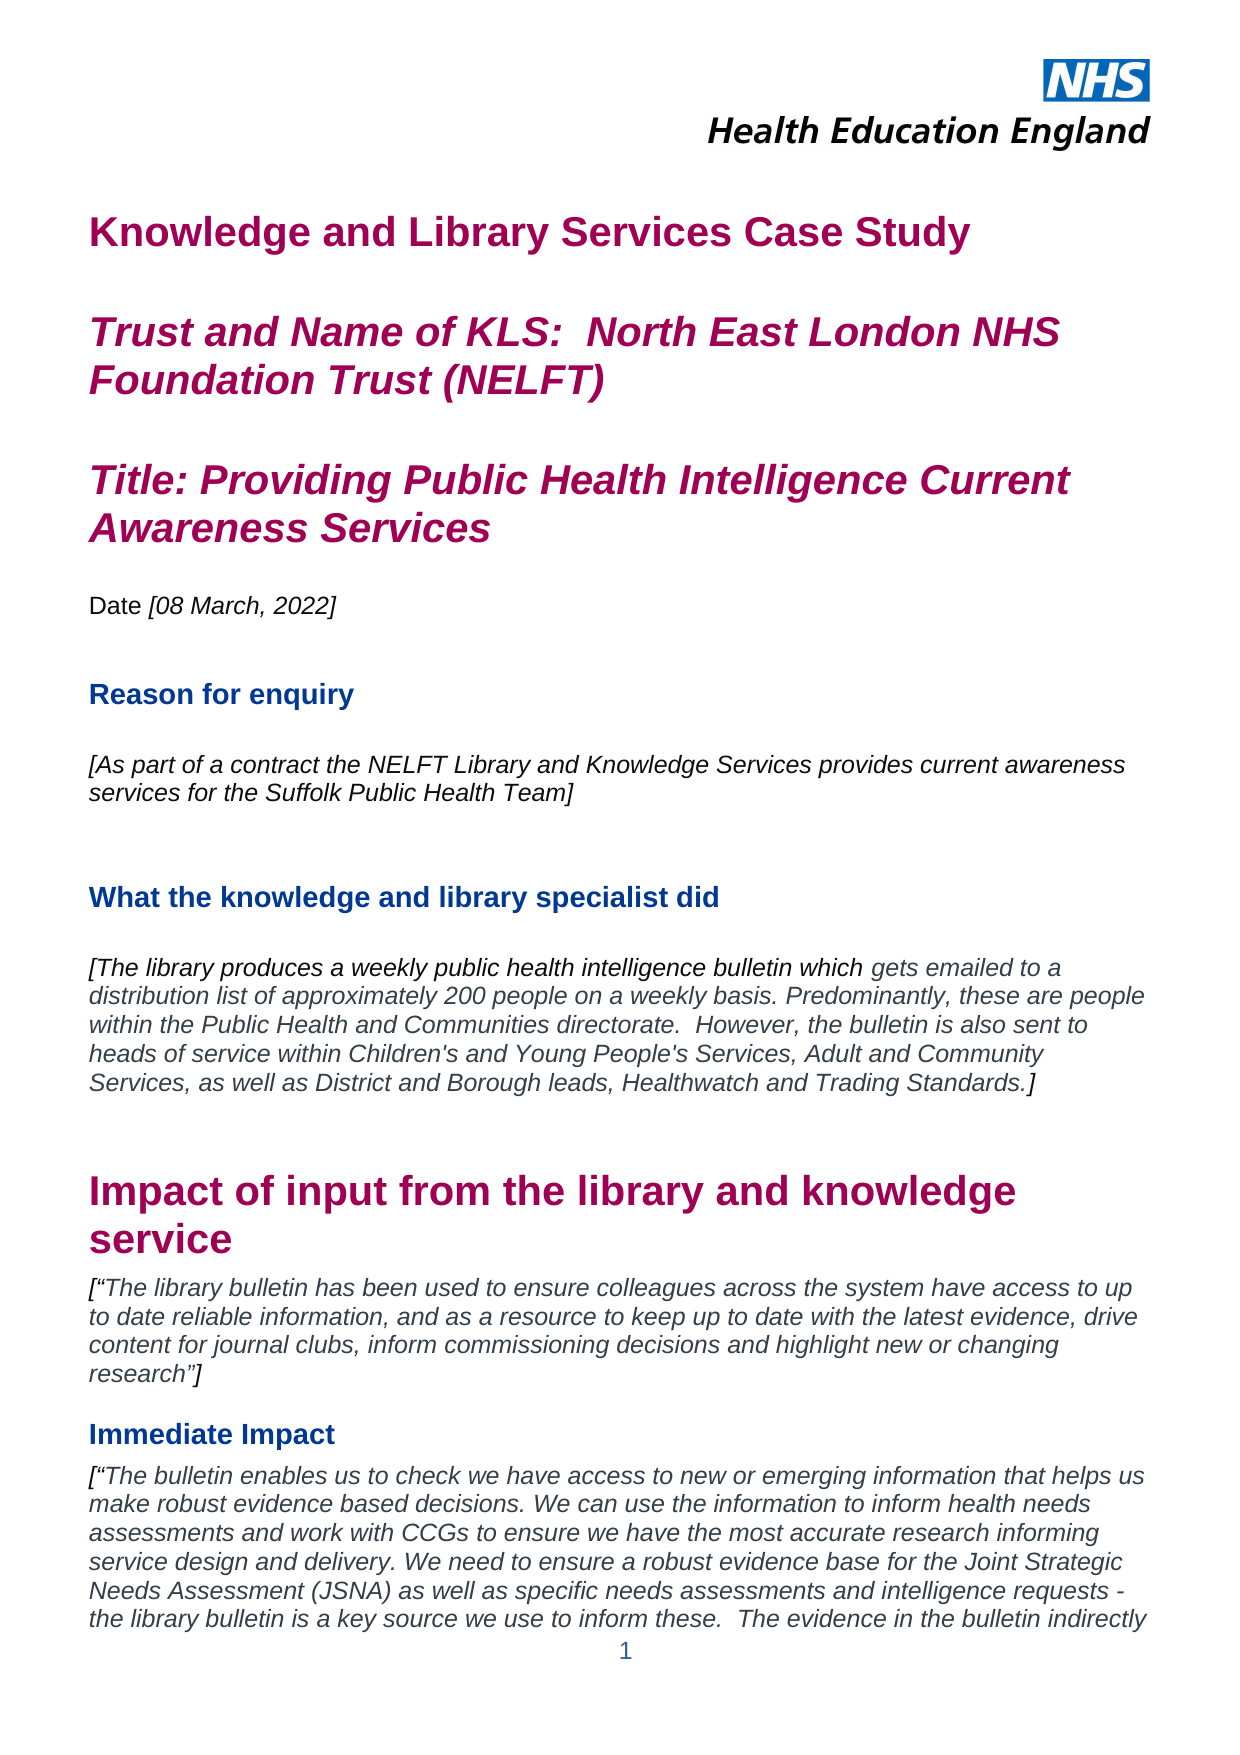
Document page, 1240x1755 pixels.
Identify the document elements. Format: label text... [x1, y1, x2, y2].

subtitle Trust and Name of KLS: North East London NHS Foundation Trust (NELFT) [89, 308, 1151, 403]
subtitle What the knowledge and library specialist did [89, 880, 1151, 913]
subtitle Immediate Impact [89, 1417, 1151, 1450]
subtitle Title: Providing Public Health Intelligence Current Awareness Services [89, 456, 1151, 551]
subtitle Knowledge and Library Services Case Study [89, 208, 1151, 256]
text Date [08 March, 2022] [89, 591, 1151, 619]
subtitle Impact of input from the library and knowledge service [89, 1167, 1151, 1262]
text [The library produces a weekly public health intelligence bulletin which gets emailed to a distribution list of approximately 200 people on a weekly basis. Predominantly, these are people within the Public Health and Communities directorate. However, the bulletin is also sent to heads of service within Children's and Young People's Services, Adult and Community Services, as well as District and Borough leads, Healthwatch and Trading Standards.] [89, 952, 1151, 1096]
subtitle Reason for enquiry [89, 677, 1151, 710]
text [“The library bulletin has been used to ensure colleagues across the system have access to up to date reliable information, and as a resource to keep up to date with the latest evidence, drive content for journal clubs, inform commissioning decisions and highlight new or changing research”] [89, 1273, 1151, 1388]
text [As part of a contract the NELFT Library and Knowledge Services provides current awareness services for the Suffolk Public Health Team] [89, 749, 1151, 807]
text [“The bulletin enables us to check we have access to new or emerging information that helps us make robust evidence based decisions. We can use the information to inform health needs assessments and work with CCGs to ensure we have the most accurate research informing service design and delivery. We need to ensure a robust evidence base for the Joint Strategic Needs Assessment (JSNA) as well as specific needs assessments and intelligence requests - the library bulletin is a key source we use to inform these. The evidence in the bulletin indirectly [89, 1461, 1151, 1633]
